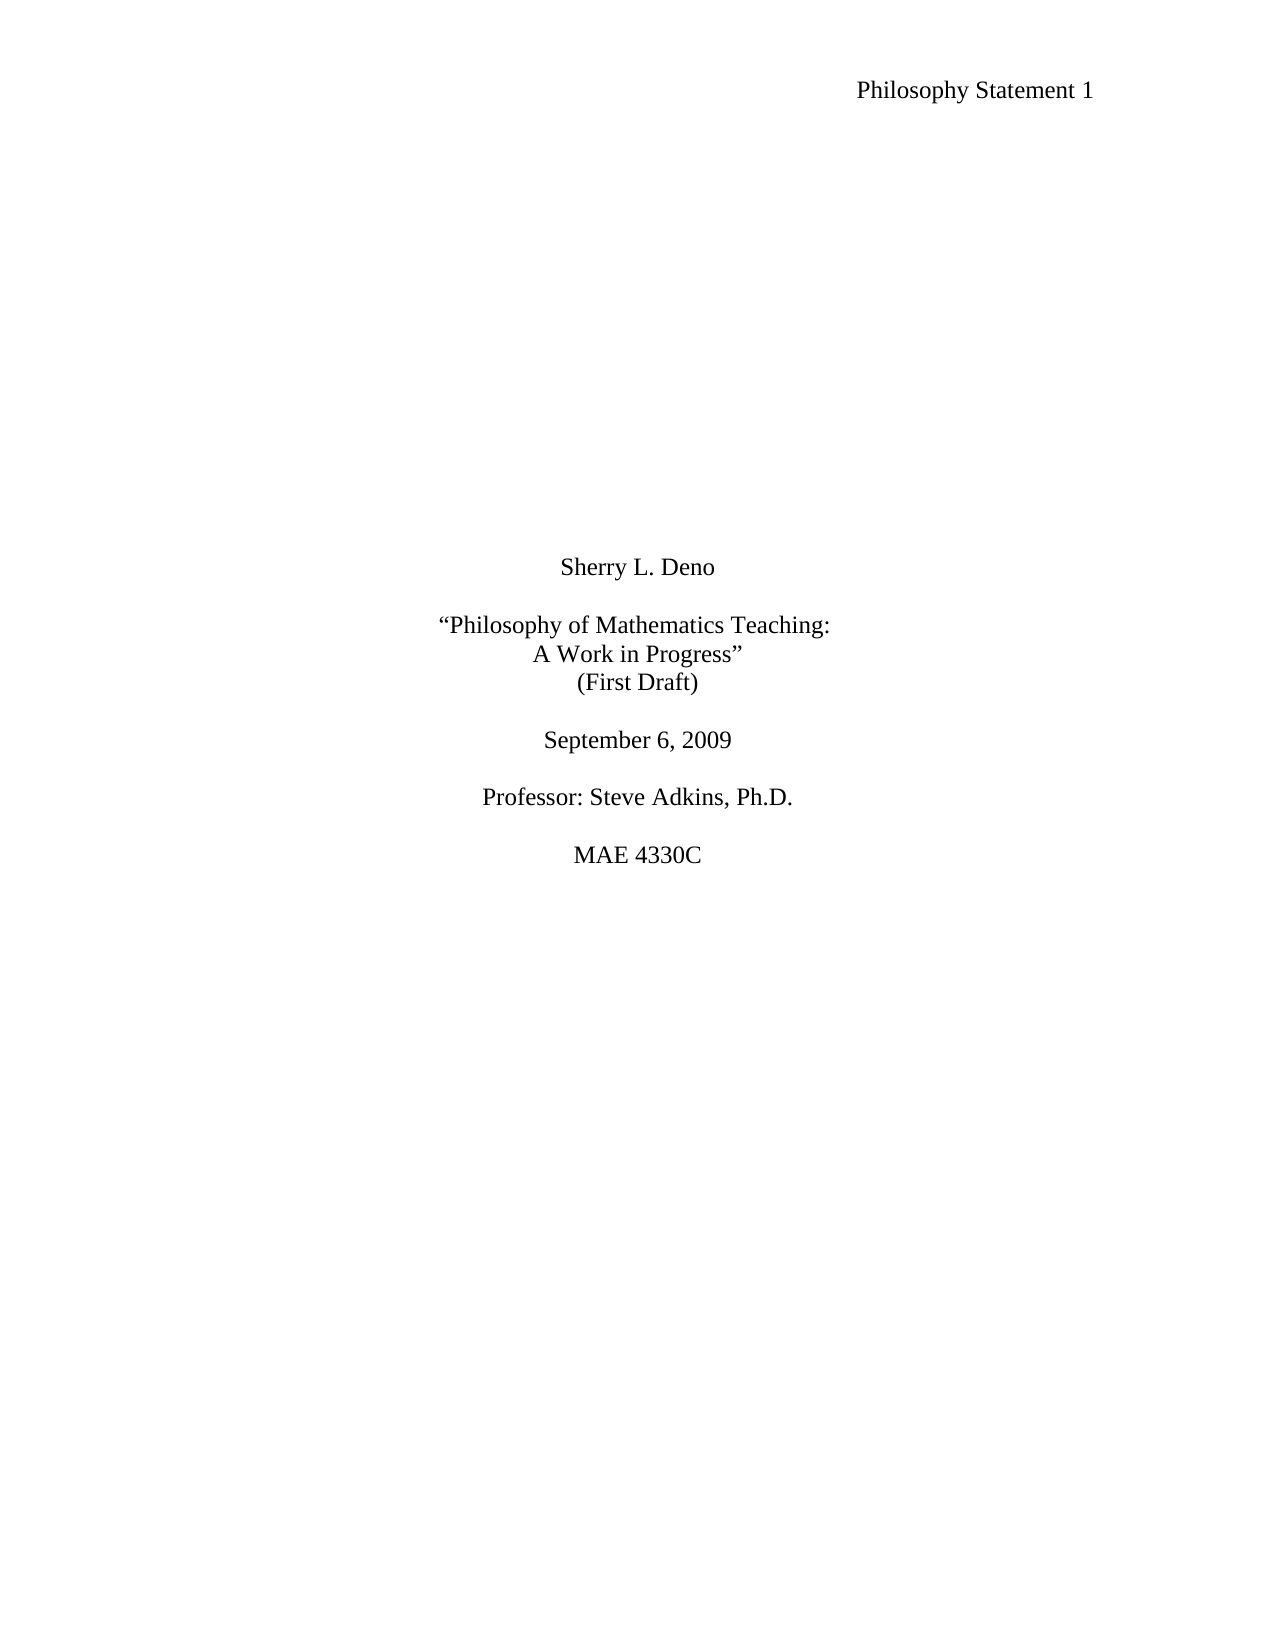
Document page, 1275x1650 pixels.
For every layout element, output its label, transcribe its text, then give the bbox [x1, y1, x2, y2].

text Professor: Steve Adkins, Ph.D. [150, 782, 1125, 811]
text “Philosophy of Mathematics Teaching: [150, 610, 1125, 639]
text MAE 4330C [150, 840, 1125, 869]
text (First Draft) [150, 667, 1125, 696]
text September 6, 2009 [150, 725, 1125, 754]
text A Work in Progress” [150, 639, 1125, 667]
text Sherry L. Deno [150, 552, 1125, 581]
